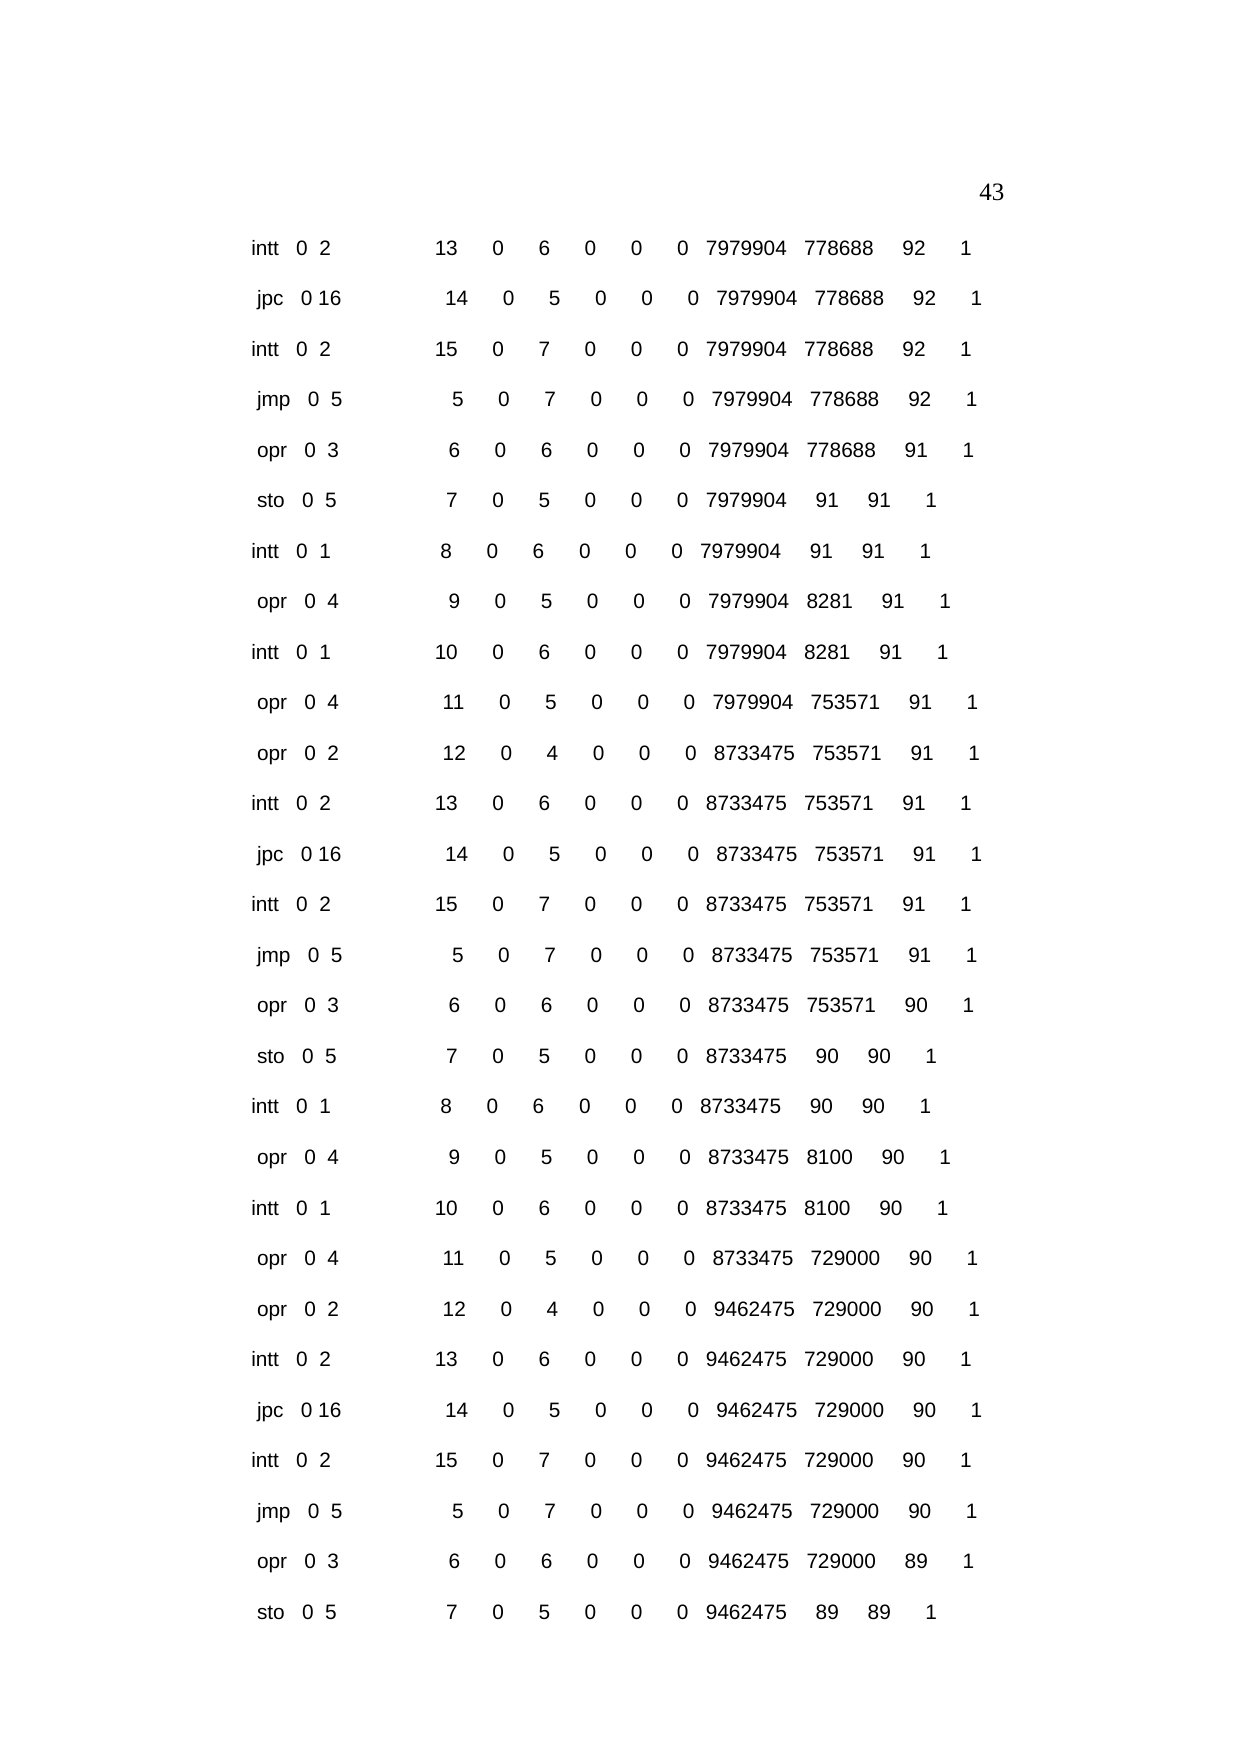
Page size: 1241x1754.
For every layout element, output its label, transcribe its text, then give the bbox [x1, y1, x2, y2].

text opr 0 3 6 0 6 0 0 0 8733475 753571 90 1 [251, 993, 1122, 1017]
text opr 0 4 11 0 5 0 0 0 8733475 729000 90 1 [251, 1246, 1122, 1270]
text opr 0 2 12 0 4 0 0 0 9462475 729000 90 1 [251, 1296, 1122, 1320]
text jpc 0 16 14 0 5 0 0 0 8733475 753571 91 1 [251, 842, 1122, 866]
text sto 0 5 7 0 5 0 0 0 8733475 90 90 1 [251, 1044, 1122, 1068]
text sto 0 5 7 0 5 0 0 0 9462475 89 89 1 [251, 1599, 1122, 1623]
text opr 0 3 6 0 6 0 0 0 7979904 778688 91 1 [251, 437, 1122, 461]
text jmp 0 5 5 0 7 0 0 0 8733475 753571 91 1 [251, 943, 1122, 967]
text intt 0 1 10 0 6 0 0 0 8733475 8100 90 1 [251, 1195, 1122, 1219]
text opr 0 4 9 0 5 0 0 0 8733475 8100 90 1 [251, 1145, 1122, 1169]
text intt 0 1 8 0 6 0 0 0 8733475 90 90 1 [251, 1094, 1122, 1118]
text intt 0 2 13 0 6 0 0 0 9462475 729000 90 1 [251, 1347, 1122, 1371]
text opr 0 3 6 0 6 0 0 0 9462475 729000 89 1 [251, 1549, 1122, 1573]
text intt 0 1 8 0 6 0 0 0 7979904 91 91 1 [251, 538, 1122, 562]
text intt 0 2 15 0 7 0 0 0 9462475 729000 90 1 [251, 1448, 1122, 1472]
text intt 0 2 13 0 6 0 0 0 7979904 778688 92 1 [251, 235, 1122, 259]
text opr 0 2 12 0 4 0 0 0 8733475 753571 91 1 [251, 741, 1122, 764]
text jpc 0 16 14 0 5 0 0 0 7979904 778688 92 1 [251, 286, 1122, 310]
text intt 0 2 13 0 6 0 0 0 8733475 753571 91 1 [251, 791, 1122, 815]
text opr 0 4 11 0 5 0 0 0 7979904 753571 91 1 [251, 690, 1122, 714]
text intt 0 2 15 0 7 0 0 0 7979904 778688 92 1 [251, 336, 1122, 360]
text intt 0 2 15 0 7 0 0 0 8733475 753571 91 1 [251, 892, 1122, 916]
text intt 0 1 10 0 6 0 0 0 7979904 8281 91 1 [251, 639, 1122, 663]
text jmp 0 5 5 0 7 0 0 0 7979904 778688 92 1 [251, 387, 1122, 411]
text sto 0 5 7 0 5 0 0 0 7979904 91 91 1 [251, 488, 1122, 512]
text opr 0 4 9 0 5 0 0 0 7979904 8281 91 1 [251, 589, 1122, 613]
text jmp 0 5 5 0 7 0 0 0 9462475 729000 90 1 [251, 1498, 1122, 1522]
text jpc 0 16 14 0 5 0 0 0 9462475 729000 90 1 [251, 1397, 1122, 1421]
